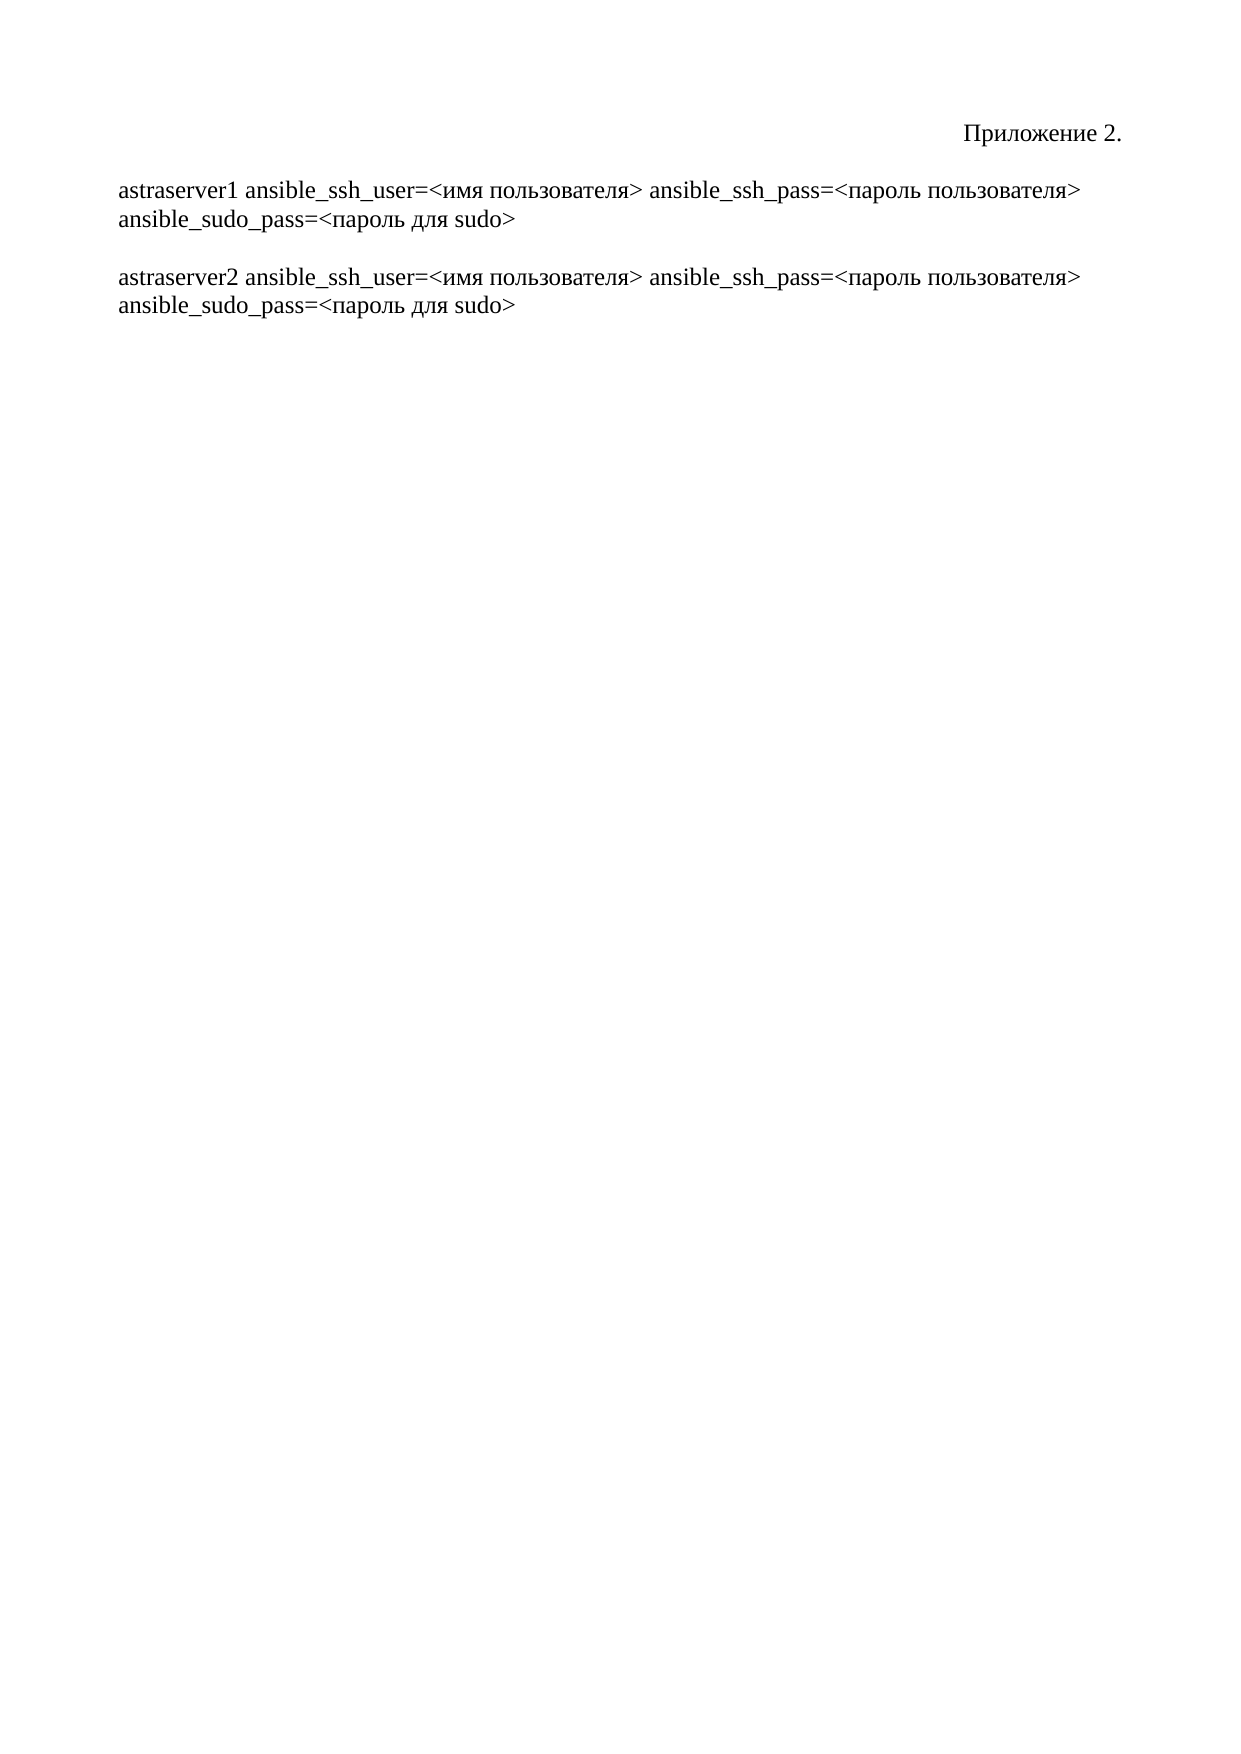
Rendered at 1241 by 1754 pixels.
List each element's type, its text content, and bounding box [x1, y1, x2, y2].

text Приложение 2. [118, 118, 1122, 147]
text astraserver1 ansible_ssh_user=<имя пользователя> ansible_ssh_pass=<пароль пользователя> ansible_sudo_pass=<пароль для sudo> [118, 176, 1122, 233]
text astraserver2 ansible_ssh_user=<имя пользователя> ansible_ssh_pass=<пароль пользователя> ansible_sudo_pass=<пароль для sudo> [118, 262, 1122, 319]
